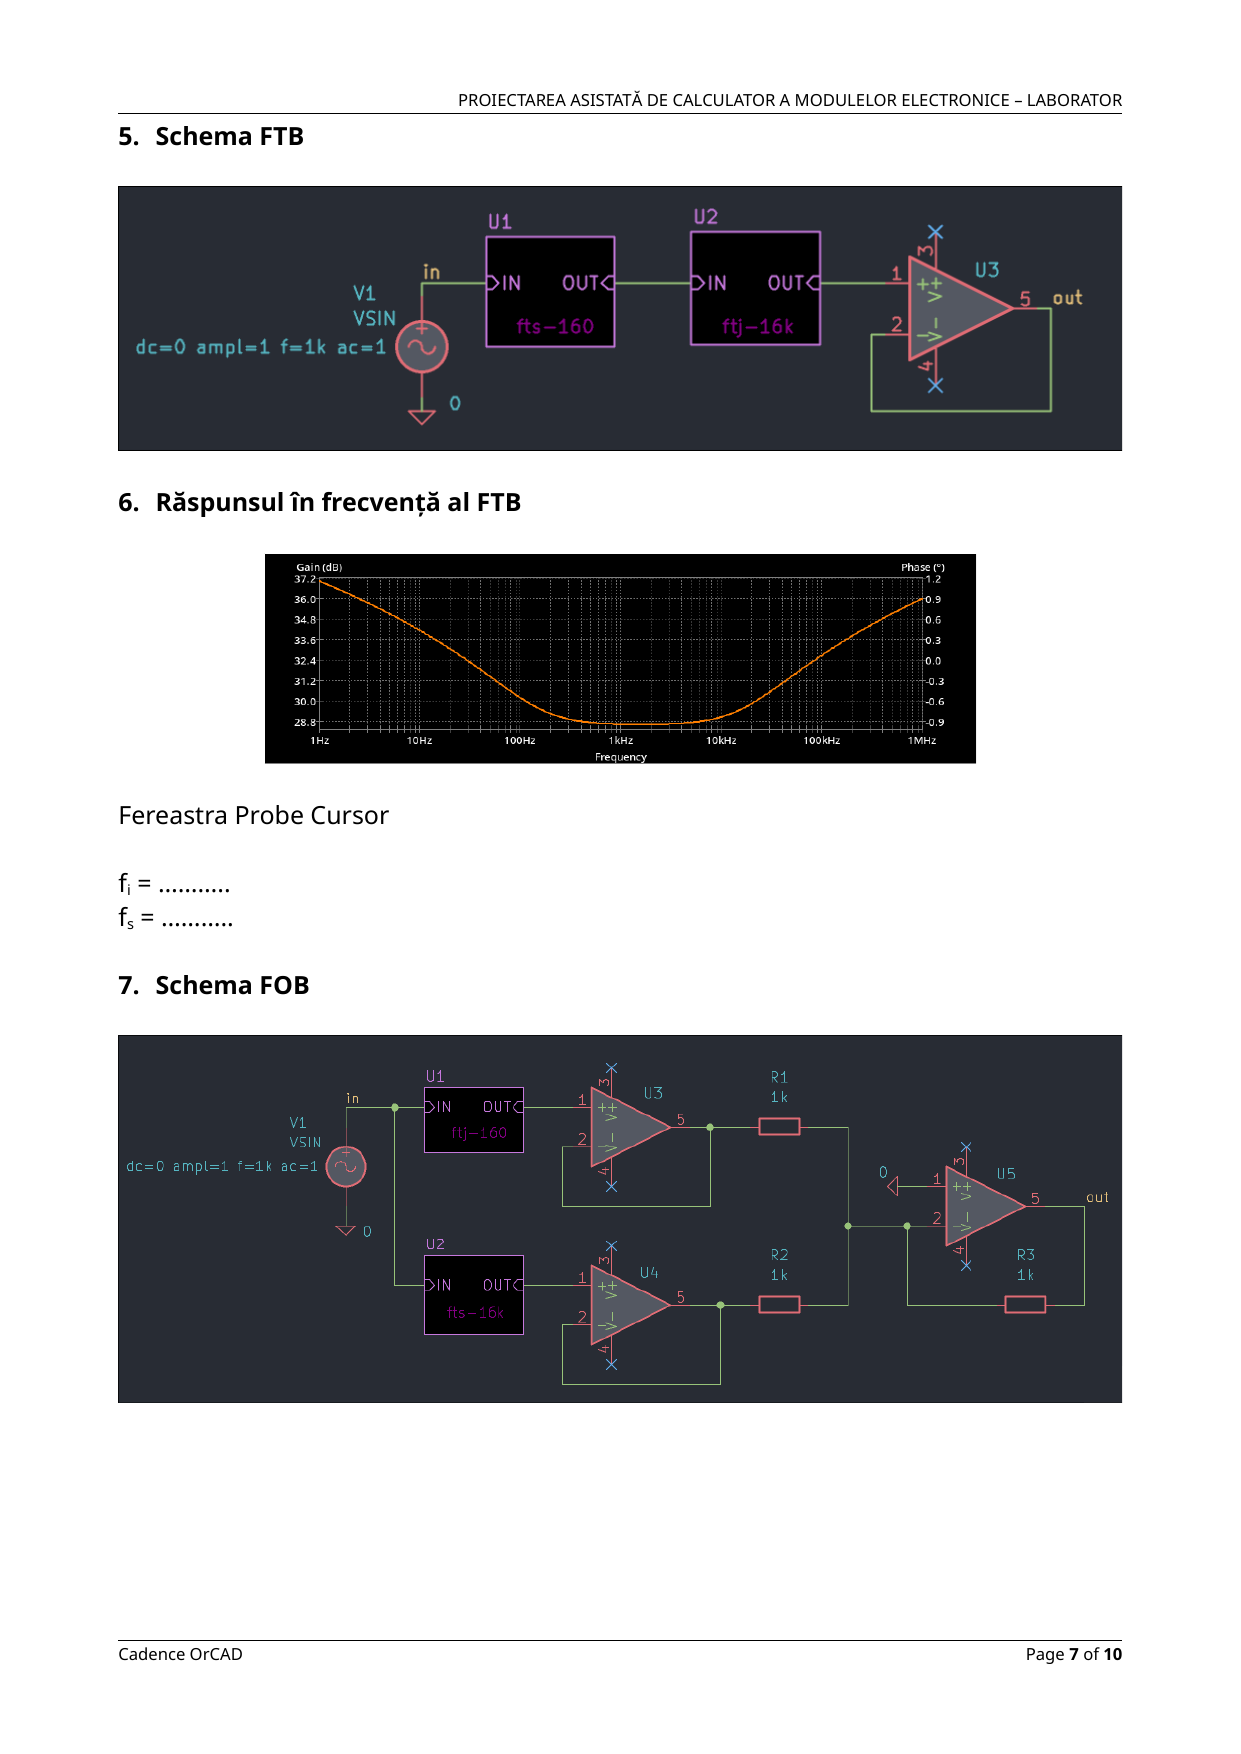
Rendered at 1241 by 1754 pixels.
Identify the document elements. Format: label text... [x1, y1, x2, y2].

list Schema FOB [118, 968, 1122, 1002]
text Fereastra Probe Cursor [118, 797, 1122, 831]
picture [118, 186, 1123, 451]
list Răspunsul în frecvență al FTB [118, 485, 1122, 519]
picture [264, 553, 977, 764]
text fs = ……….. [118, 899, 1122, 934]
text fi = ……….. [118, 866, 1122, 899]
picture [118, 1035, 1123, 1403]
list Schema FTB [118, 118, 1122, 152]
